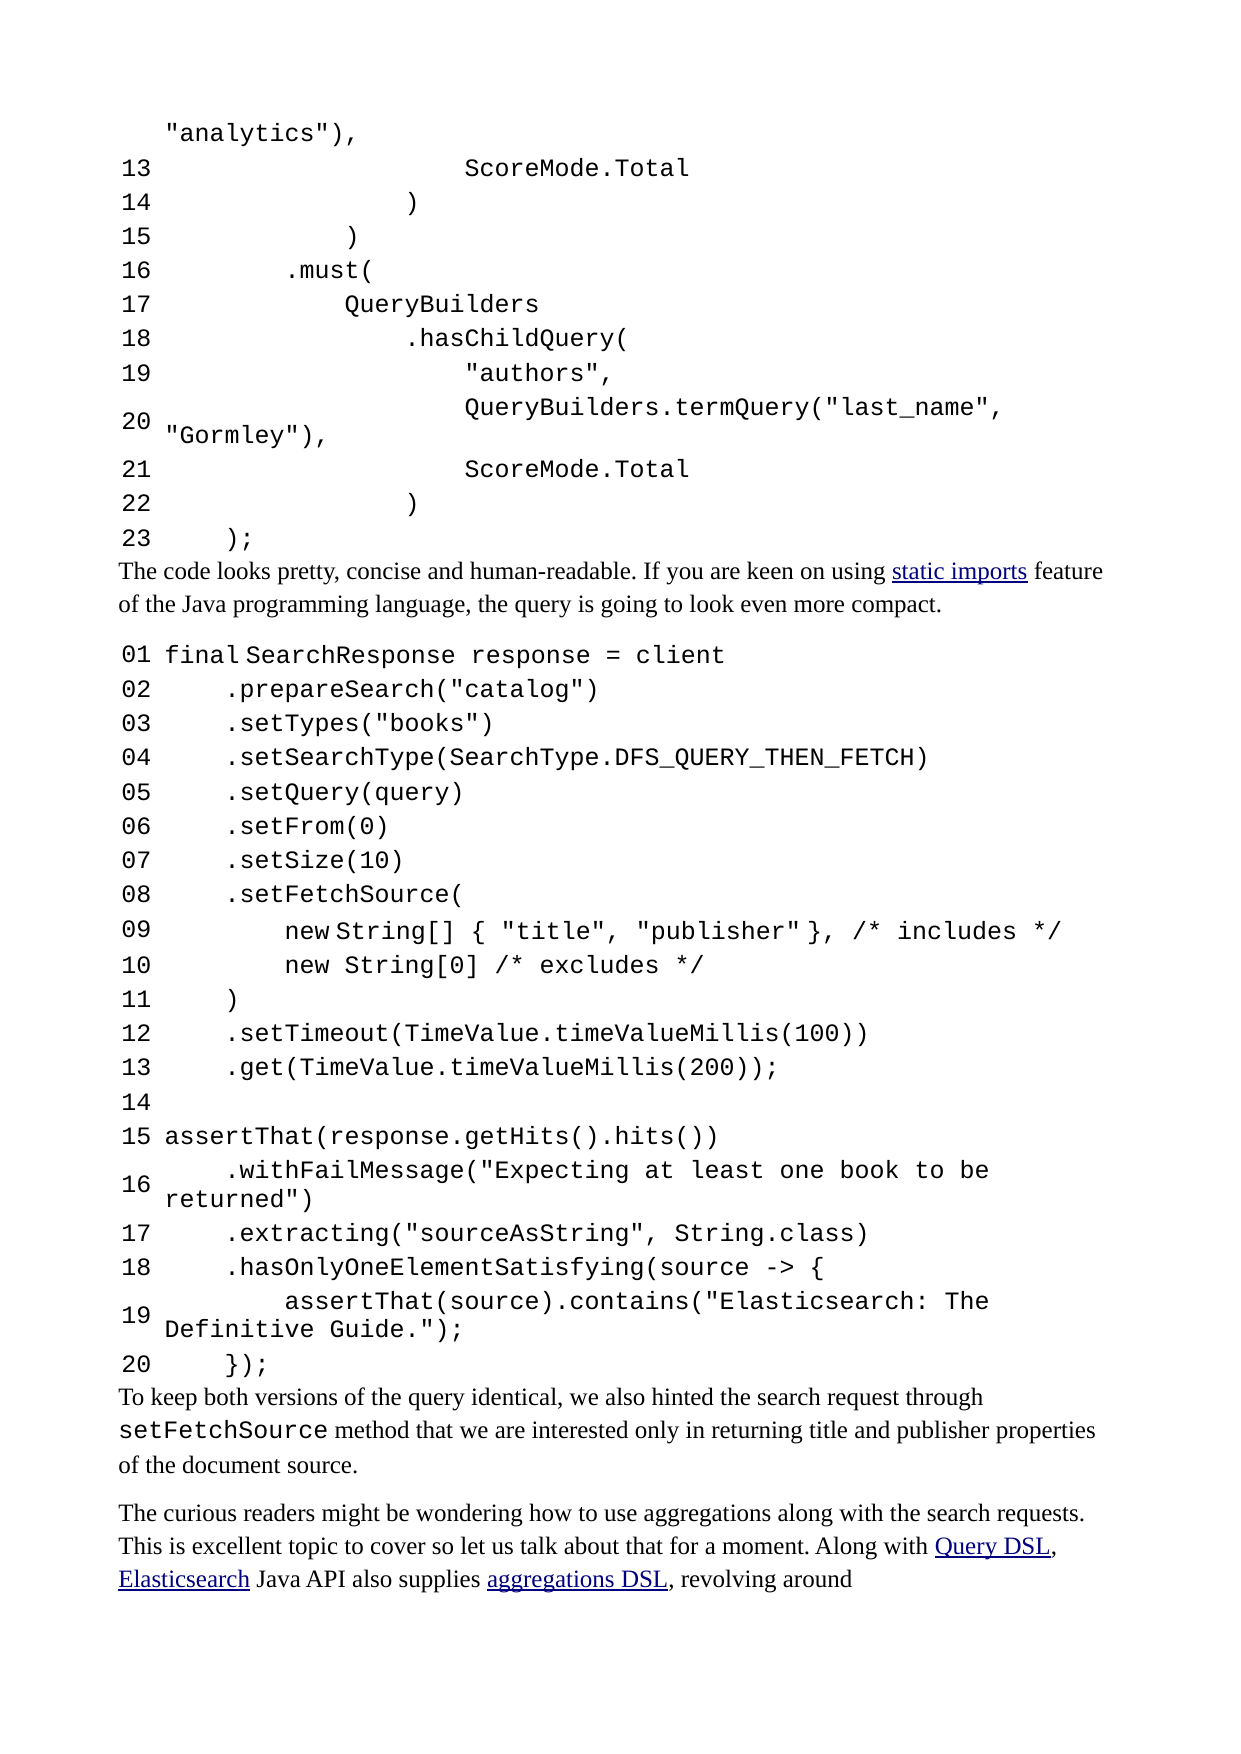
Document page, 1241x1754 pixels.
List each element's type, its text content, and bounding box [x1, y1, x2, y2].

table_header 09 [118, 913, 161, 949]
table_header 06 [118, 810, 161, 844]
table_header 05 [118, 776, 161, 810]
table_header 07 [118, 845, 161, 879]
table_header .setQuery(query) [161, 776, 483, 810]
table_header 18 [118, 323, 161, 357]
table_header 08 [118, 879, 161, 913]
table_header .setSize(10) [161, 845, 423, 879]
table_header 18 [118, 1252, 161, 1286]
table_header 11 [118, 984, 161, 1018]
table_header 16 [118, 1155, 161, 1217]
text The code looks pretty, concise and human-readable. If you are keen on using static imports feature of the Java programming language, the query is going to look even more compact. [118, 556, 1122, 618]
table_header .prepareSearch("catalog") [161, 674, 618, 708]
table_header 23 [118, 522, 161, 556]
table_header 13 [118, 152, 161, 186]
table_header 20 [118, 391, 161, 454]
table_header ) [161, 221, 380, 255]
table_header ) [161, 984, 255, 1018]
table_header 10 [118, 950, 161, 984]
table_header 17 [118, 1218, 161, 1252]
table_header 01 [118, 637, 161, 674]
table_header .setFetchSource( [161, 879, 481, 913]
table_header ScoreMode.Total [161, 454, 715, 488]
table_header 12 [118, 1018, 161, 1052]
table_header 13 [118, 1052, 161, 1086]
table_header 15 [118, 221, 161, 255]
table_header .setFrom(0) [161, 810, 408, 844]
table_header .extracting("sourceAsString", String.class) [161, 1218, 889, 1252]
table_header 21 [118, 454, 161, 488]
table_header .get(TimeValue.timeValueMillis(200)); [161, 1052, 799, 1086]
table_header 22 [118, 488, 161, 522]
text The curious readers might be wondering how to use aggregations along with the search requests. This is excellent topic to cover so let us talk about that for a moment. Along with Query DSL, Elasticsearch Java API also supplies aggregations DSL, revolving around [118, 1498, 1122, 1593]
table_header .hasChildQuery( [161, 323, 654, 357]
table_header 04 [118, 742, 161, 776]
table_header new String[] { "title", "publisher" }, /* includes */ [161, 913, 1100, 949]
table_header 14 [118, 1086, 161, 1121]
table_header 19 [118, 1286, 161, 1348]
table_header [161, 1086, 181, 1121]
table_header 14 [118, 186, 161, 221]
table_header QueryBuilders [161, 289, 560, 323]
table_header 19 [118, 357, 161, 391]
table_header }); [161, 1348, 286, 1382]
table_header assertThat(response.getHits().hits()) [161, 1121, 736, 1155]
table_header 17 [118, 289, 161, 323]
table_header .setTimeout(TimeValue.timeValueMillis(100)) [161, 1018, 889, 1052]
table_header .hasOnlyOneElementSatisfying(source -> { [161, 1252, 843, 1286]
table_header .withFailMessage("Expecting at least one book to be returned") [161, 1155, 1122, 1217]
table_header new String[0] /* excludes */ [161, 950, 727, 984]
table_header 16 [118, 255, 161, 289]
table_header .setSearchType(SearchType.DFS_QUERY_THEN_FETCH) [161, 742, 951, 776]
table_header 20 [118, 1348, 161, 1382]
table_header "analytics"), [161, 118, 1122, 152]
table_header 15 [118, 1121, 161, 1155]
table_header ) [161, 488, 443, 522]
table_header final SearchResponse response = client [161, 637, 742, 674]
table_header "authors", [161, 357, 656, 391]
table_header assertThat(source).contains("Elasticsearch: The Definitive Guide."); [161, 1286, 1122, 1348]
table_header QueryBuilders.termQuery("last_name", "Gormley"), [161, 391, 1122, 454]
table_header .must( [161, 255, 394, 289]
table_header ScoreMode.Total [161, 152, 715, 186]
table_header ) [161, 186, 443, 221]
table_header [118, 118, 161, 152]
table_header ); [161, 522, 271, 556]
table_header .setTypes("books") [161, 708, 513, 742]
table_header 03 [118, 708, 161, 742]
table_header 02 [118, 674, 161, 708]
text To keep both versions of the query identical, we also hinted the search request through setFetchSource method that we are interested only in returning title and publisher properties of the document source. [118, 1382, 1122, 1479]
